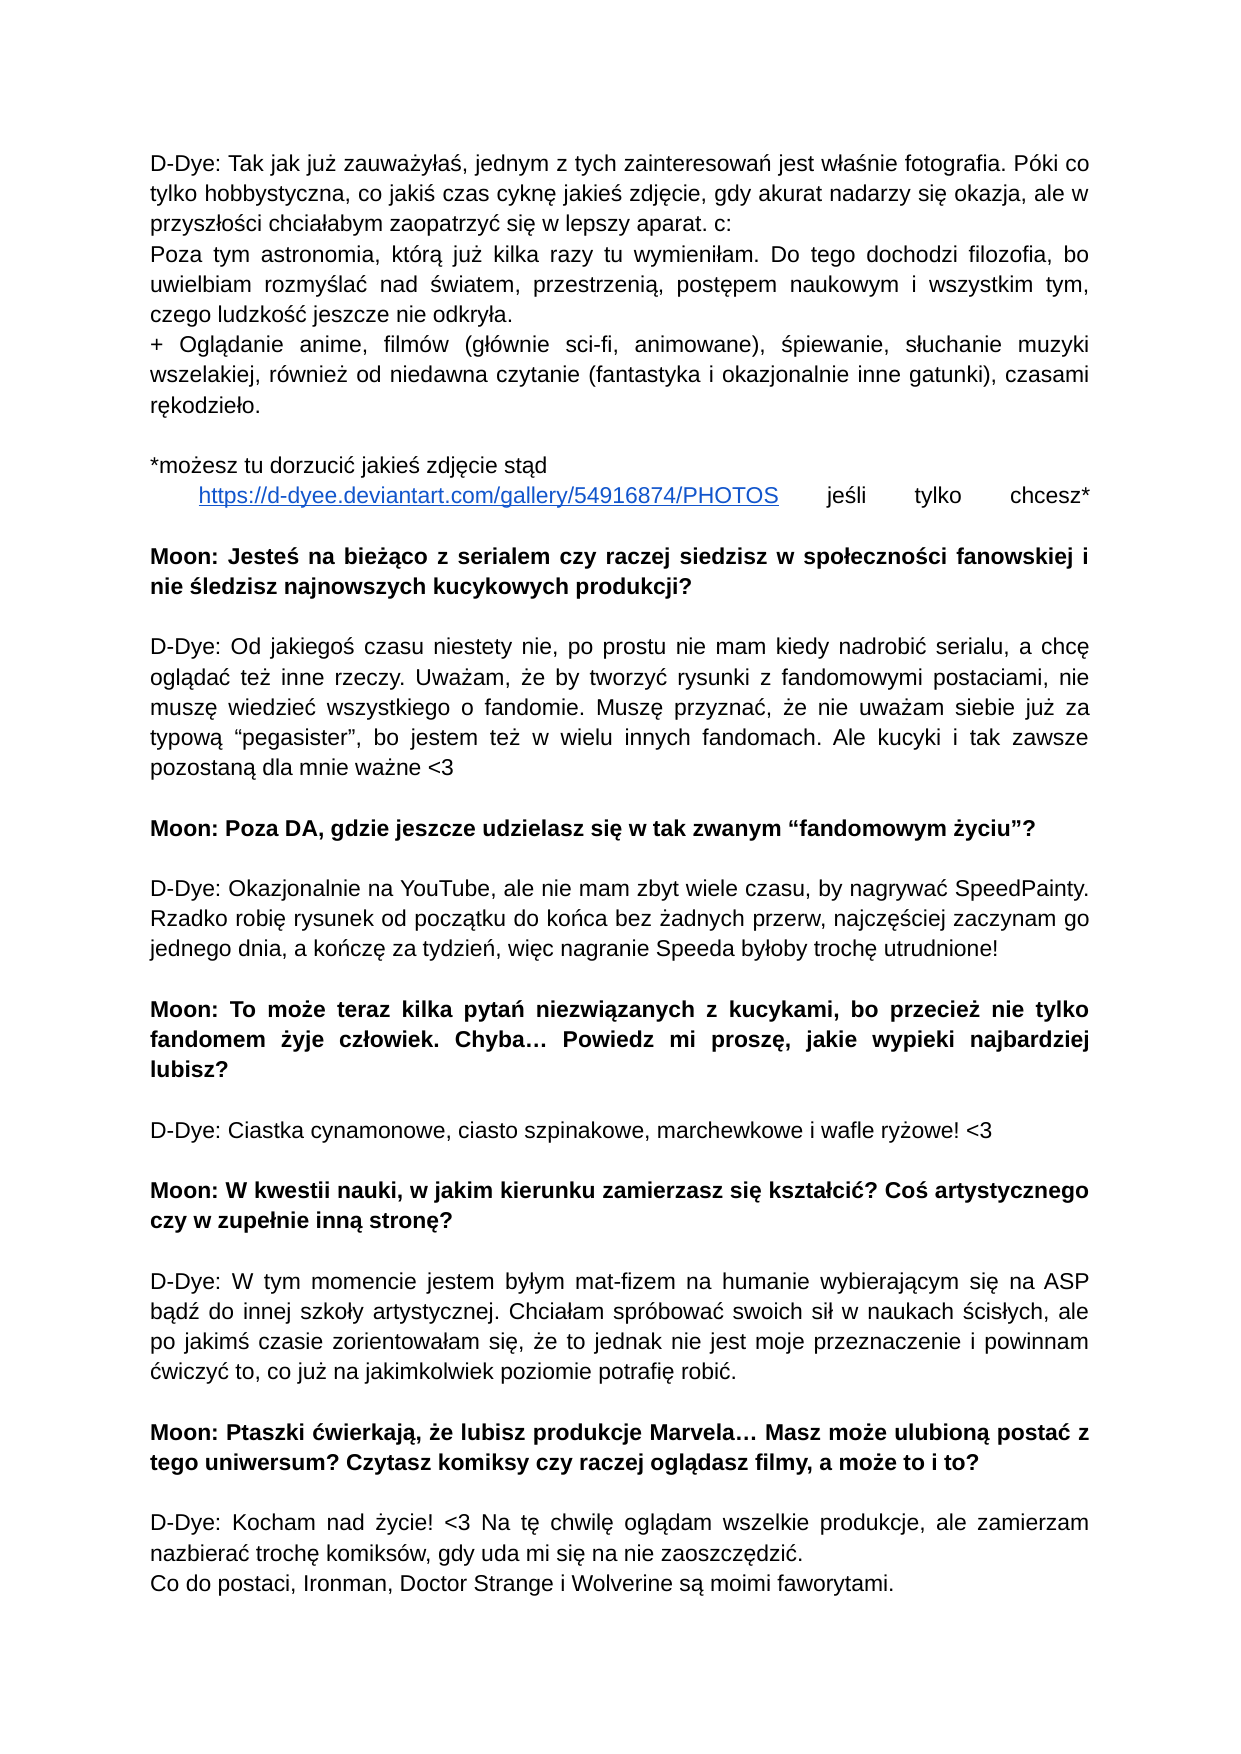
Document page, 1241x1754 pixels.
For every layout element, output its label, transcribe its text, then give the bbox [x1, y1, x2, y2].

text https://d-dyee.deviantart.com/gallery/54916874/PHOTOS jeśli tylko chcesz* Moon: Jesteś na bieżąco z serialem czy raczej siedzisz w społeczności fanowskiej i nie śledzisz najnowszych kucykowych produkcji? [150, 482, 1090, 599]
text Poza tym astronomia, którą już kilka razy tu wymieniłam. Do tego dochodzi filozofia, bo uwielbiam rozmyślać nad światem, przestrzenią, postępem naukowym i wszystkim tym, czego ludzkość jeszcze nie odkryła. [150, 241, 1090, 327]
text D-Dye: Od jakiegoś czasu niestety nie, po prostu nie mam kiedy nadrobić serialu, a chcę oglądać też inne rzeczy. Uważam, że by tworzyć rysunki z fandomowymi postaciami, nie muszę wiedzieć wszystkiego o fandomie. Muszę przyznać, że nie uważam siebie już za typową “pegasister”, bo jestem też w wielu innych fandomach. Ale kucyki i tak zawsze pozostaną dla mnie ważne <3 [150, 633, 1090, 781]
text *możesz tu dorzucić jakieś zdjęcie stąd [150, 452, 1090, 478]
text D-Dye: Okazjonalnie na YouTube, ale nie mam zbyt wiele czasu, by nagrywać SpeedPainty. Rzadko robię rysunek od początku do końca bez żadnych przerw, najczęściej zaczynam go jednego dnia, a kończę za tydzień, więc nagranie Speeda byłoby trochę utrudnione! [150, 875, 1090, 962]
text Moon: To może teraz kilka pytań niezwiązanych z kucykami, bo przecież nie tylko fandomem żyje człowiek. Chyba… Powiedz mi proszę, jakie wypieki najbardziej lubisz? [150, 996, 1090, 1083]
text D-Dye: W tym momencie jestem byłym mat-fizem na humanie wybierającym się na ASP bądź do innej szkoły artystycznej. Chciałam spróbować swoich sił w naukach ścisłych, ale po jakimś czasie zorientowałam się, że to jednak nie jest moje przeznaczenie i powinnam ćwiczyć to, co już na jakimkolwiek poziomie potrafię robić. [150, 1268, 1090, 1385]
text Co do postaci, Ironman, Doctor Strange i Wolverine są moimi faworytami. [150, 1570, 1090, 1596]
text Moon: Poza DA, gdzie jeszcze udzielasz się w tak zwanym “fandomowym życiu”? [150, 814, 1090, 841]
text Moon: Ptaszki ćwierkają, że lubisz produkcje Marvela… Masz może ulubioną postać z tego uniwersum? Czytasz komiksy czy raczej oglądasz filmy, a może to i to? [150, 1419, 1090, 1475]
text D-Dye: Ciastka cynamonowe, ciasto szpinakowe, marchewkowe i wafle ryżowe! <3 [150, 1117, 1090, 1143]
text + Oglądanie anime, filmów (głównie sci-fi, animowane), śpiewanie, słuchanie muzyki wszelakiej, również od niedawna czytanie (fantastyka i okazjonalnie inne gatunki), czasami rękodzieło. [150, 331, 1090, 418]
text D-Dye: Tak jak już zauważyłaś, jednym z tych zainteresowań jest właśnie fotografia. Póki co tylko hobbystyczna, co jakiś czas cyknę jakieś zdjęcie, gdy akurat nadarzy się okazja, ale w przyszłości chciałabym zaopatrzyć się w lepszy aparat. c: [150, 150, 1090, 237]
text D-Dye: Kocham nad życie! <3 Na tę chwilę oglądam wszelkie produkcje, ale zamierzam nazbierać trochę komiksów, gdy uda mi się na nie zaoszczędzić. [150, 1509, 1090, 1566]
text Moon: W kwestii nauki, w jakim kierunku zamierzasz się kształcić? Coś artystycznego czy w zupełnie inną stronę? [150, 1177, 1090, 1234]
